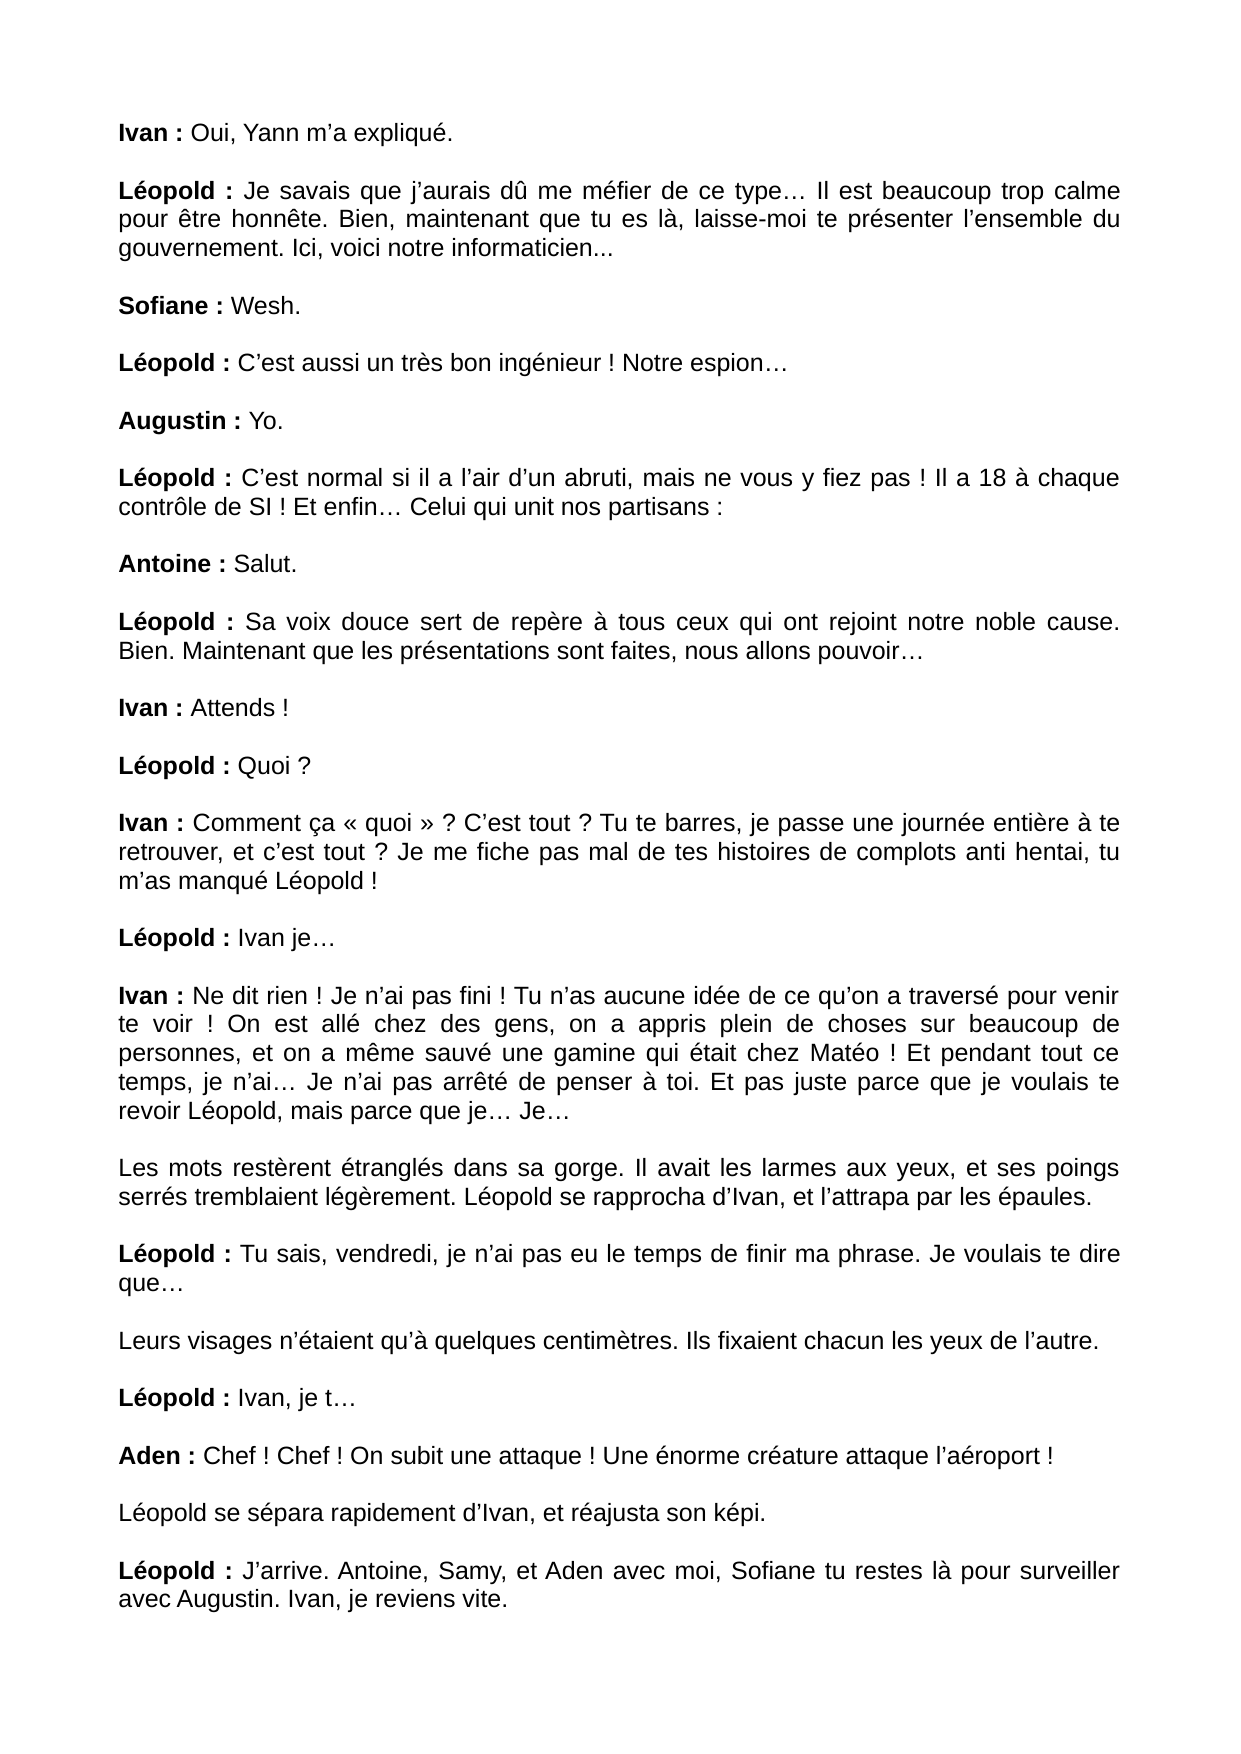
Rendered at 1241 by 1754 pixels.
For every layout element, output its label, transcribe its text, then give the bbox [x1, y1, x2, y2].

text Ivan : Comment ça « quoi » ? C’est tout ? Tu te barres, je passe une journée entière à te retrouver, et c’est tout ? Je me fiche pas mal de tes histoires de complots anti hentai, tu m’as manqué Léopold ! [118, 808, 1122, 894]
text Ivan : Attends ! [118, 693, 1122, 722]
text Léopold : C’est normal si il a l’air d’un abruti, mais ne vous y fiez pas ! Il a 18 à chaque contrôle de SI ! Et enfin… Celui qui unit nos partisans : [118, 463, 1122, 521]
text Léopold : Tu sais, vendredi, je n’ai pas eu le temps de finir ma phrase. Je voulais te dire que… [118, 1239, 1122, 1297]
text Leurs visages n’étaient qu’à quelques centimètres. Ils fixaient chacun les yeux de l’autre. [118, 1326, 1122, 1354]
text Léopold : J’arrive. Antoine, Samy, et Aden avec moi, Sofiane tu restes là pour surveiller avec Augustin. Ivan, je reviens vite. [118, 1556, 1122, 1613]
text Antoine : Salut. [118, 549, 1122, 578]
text Léopold : Je savais que j’aurais dû me méfier de ce type… Il est beaucoup trop calme pour être honnête. Bien, maintenant que tu es là, laisse-moi te présenter l’ensemble du gouvernement. Ici, voici notre informaticien... [118, 176, 1122, 262]
text Léopold : Ivan, je t… [118, 1383, 1122, 1412]
text Léopold se sépara rapidement d’Ivan, et réajusta son képi. [118, 1498, 1122, 1527]
text Les mots restèrent étranglés dans sa gorge. Il avait les larmes aux yeux, et ses poings serrés tremblaient légèrement. Léopold se rapprocha d’Ivan, et l’attrapa par les épaules. [118, 1153, 1122, 1211]
text Augustin : Yo. [118, 406, 1122, 434]
text Aden : Chef ! Chef ! On subit une attaque ! Une énorme créature attaque l’aéroport ! [118, 1441, 1122, 1469]
text Ivan : Oui, Yann m’a expliqué. [118, 118, 1122, 147]
text Sofiane : Wesh. [118, 291, 1122, 319]
text Léopold : Sa voix douce sert de repère à tous ceux qui ont rejoint notre noble cause. Bien. Maintenant que les présentations sont faites, nous allons pouvoir… [118, 607, 1122, 664]
text Léopold : Quoi ? [118, 751, 1122, 779]
text Ivan : Ne dit rien ! Je n’ai pas fini ! Tu n’as aucune idée de ce qu’on a traversé pour venir te voir ! On est allé chez des gens, on a appris plein de choses sur beaucoup de personnes, et on a même sauvé une gamine qui était chez Matéo ! Et pendant tout ce temps, je n’ai… Je n’ai pas arrêté de penser à toi. Et pas juste parce que je voulais te revoir Léopold, mais parce que je… Je… [118, 981, 1122, 1124]
text Léopold : Ivan je… [118, 923, 1122, 952]
text Léopold : C’est aussi un très bon ingénieur ! Notre espion… [118, 348, 1122, 377]
